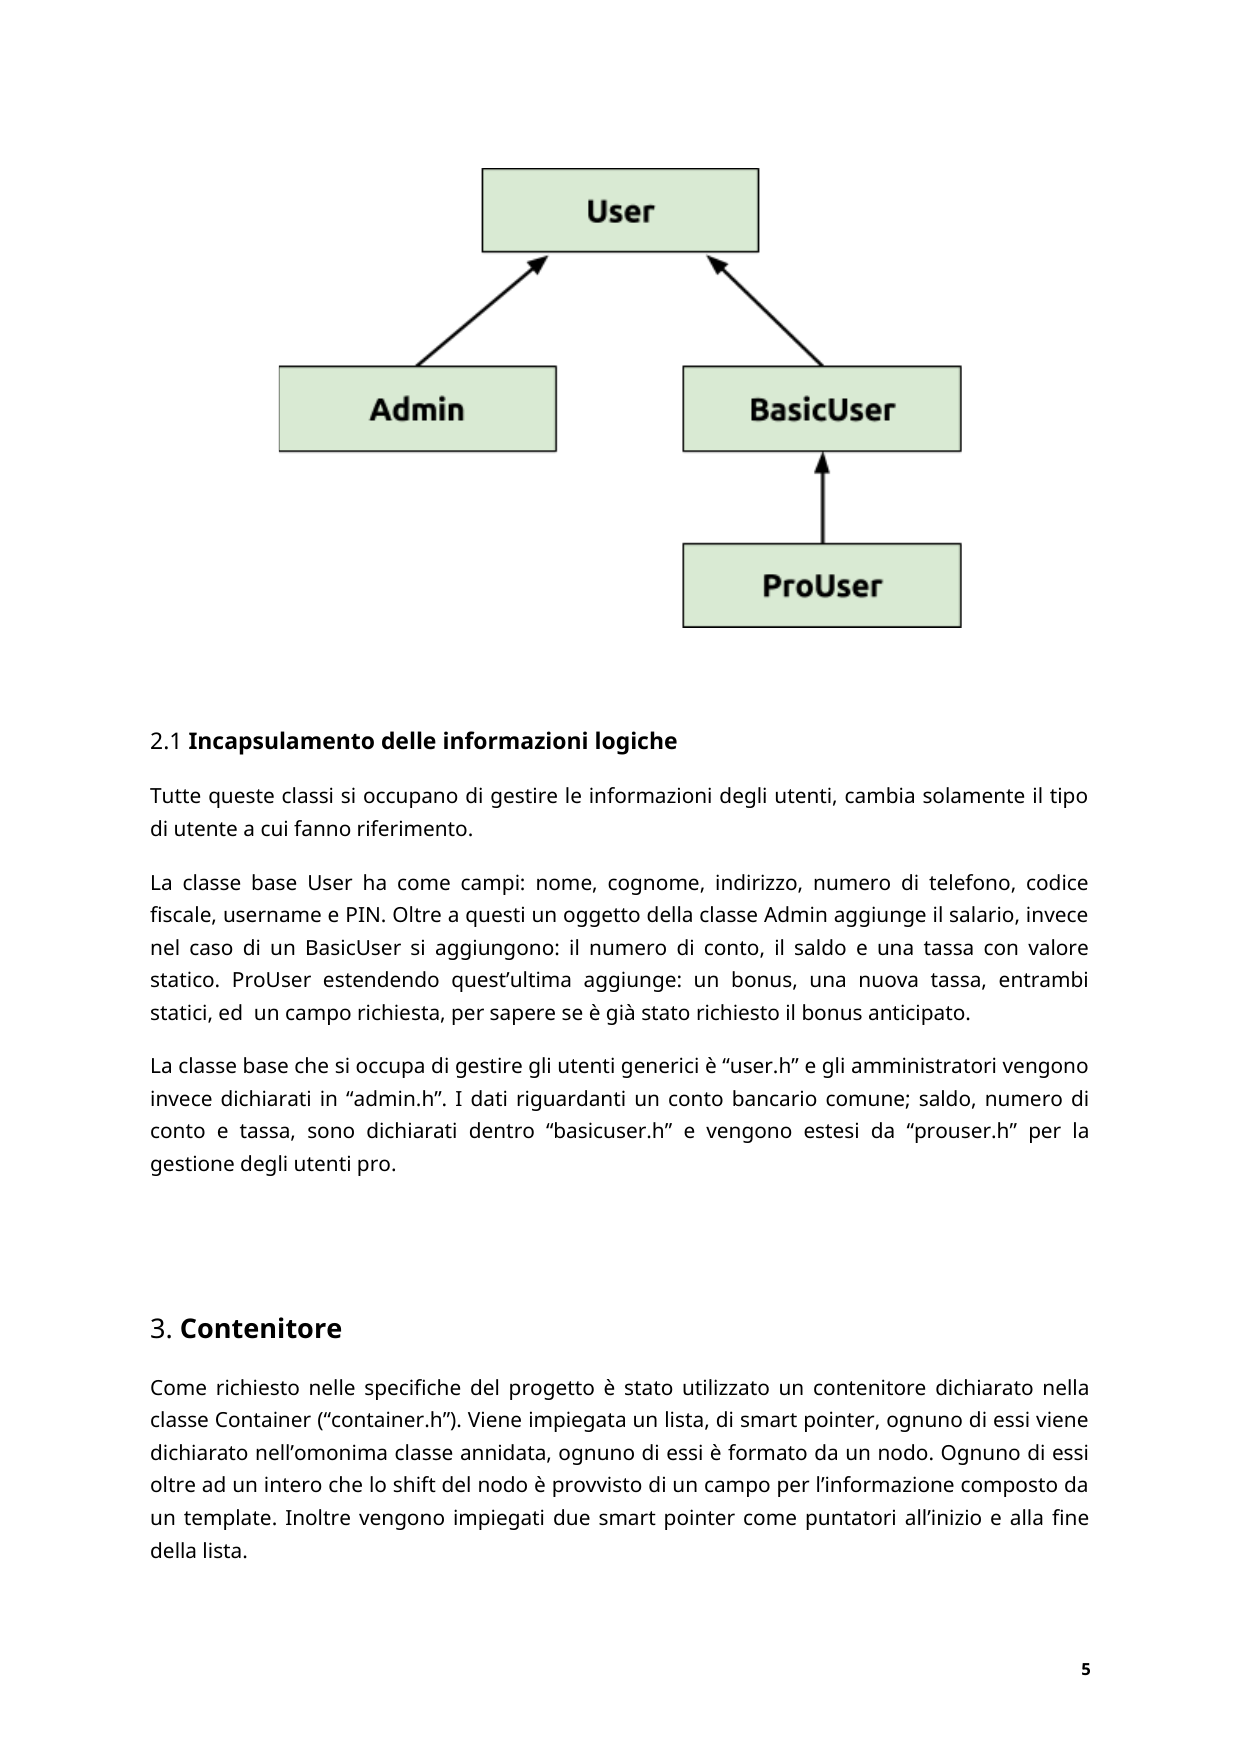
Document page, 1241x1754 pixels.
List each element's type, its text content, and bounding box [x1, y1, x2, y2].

picture [278, 168, 962, 628]
text Tutte queste classi si occupano di gestire le informazioni degli utenti, cambia solamente il tipo di utente a cui fanno riferimento. [150, 782, 1091, 843]
text 3. Contenitore [150, 1309, 1091, 1346]
text 2.1 Incapsulamento delle informazioni logiche [150, 725, 1091, 756]
text La classe base User ha come campi: nome, cognome, indirizzo, numero di telefono, codice fiscale, username e PIN. Oltre a questi un oggetto della classe Admin aggiunge il salario, invece nel caso di un BasicUser si aggiungono: il numero di conto, il saldo e una tassa con valore statico. ProUser estendendo quest’ultima aggiunge: un bonus, una nuova tassa, entrambi statici, ed un campo richiesta, per sapere se è già stato richiesto il bonus anticipato. [150, 868, 1091, 1026]
text Come richiesto nelle specifiche del progetto è stato utilizzato un contenitore dichiarato nella classe Container (“container.h”). Viene impiegata un lista, di smart pointer, ognuno di essi viene dichiarato nell’omonima classe annidata, ognuno di essi è formato da un nodo. Ognuno di essi oltre ad un intero che lo shift del nodo è provvisto di un campo per l’informazione composto da un template. Inoltre vengono impiegati due smart pointer come puntatori all’inizio e alla fine della lista. [150, 1373, 1091, 1564]
text La classe base che si occupa di gestire gli utenti generici è “user.h” e gli amministratori vengono invece dichiarati in “admin.h”. I dati riguardanti un conto bancario comune; saldo, numero di conto e tassa, sono dichiarati dentro “basicuser.h” e vengono estesi da “prouser.h” per la gestione degli utenti pro. [150, 1051, 1091, 1178]
